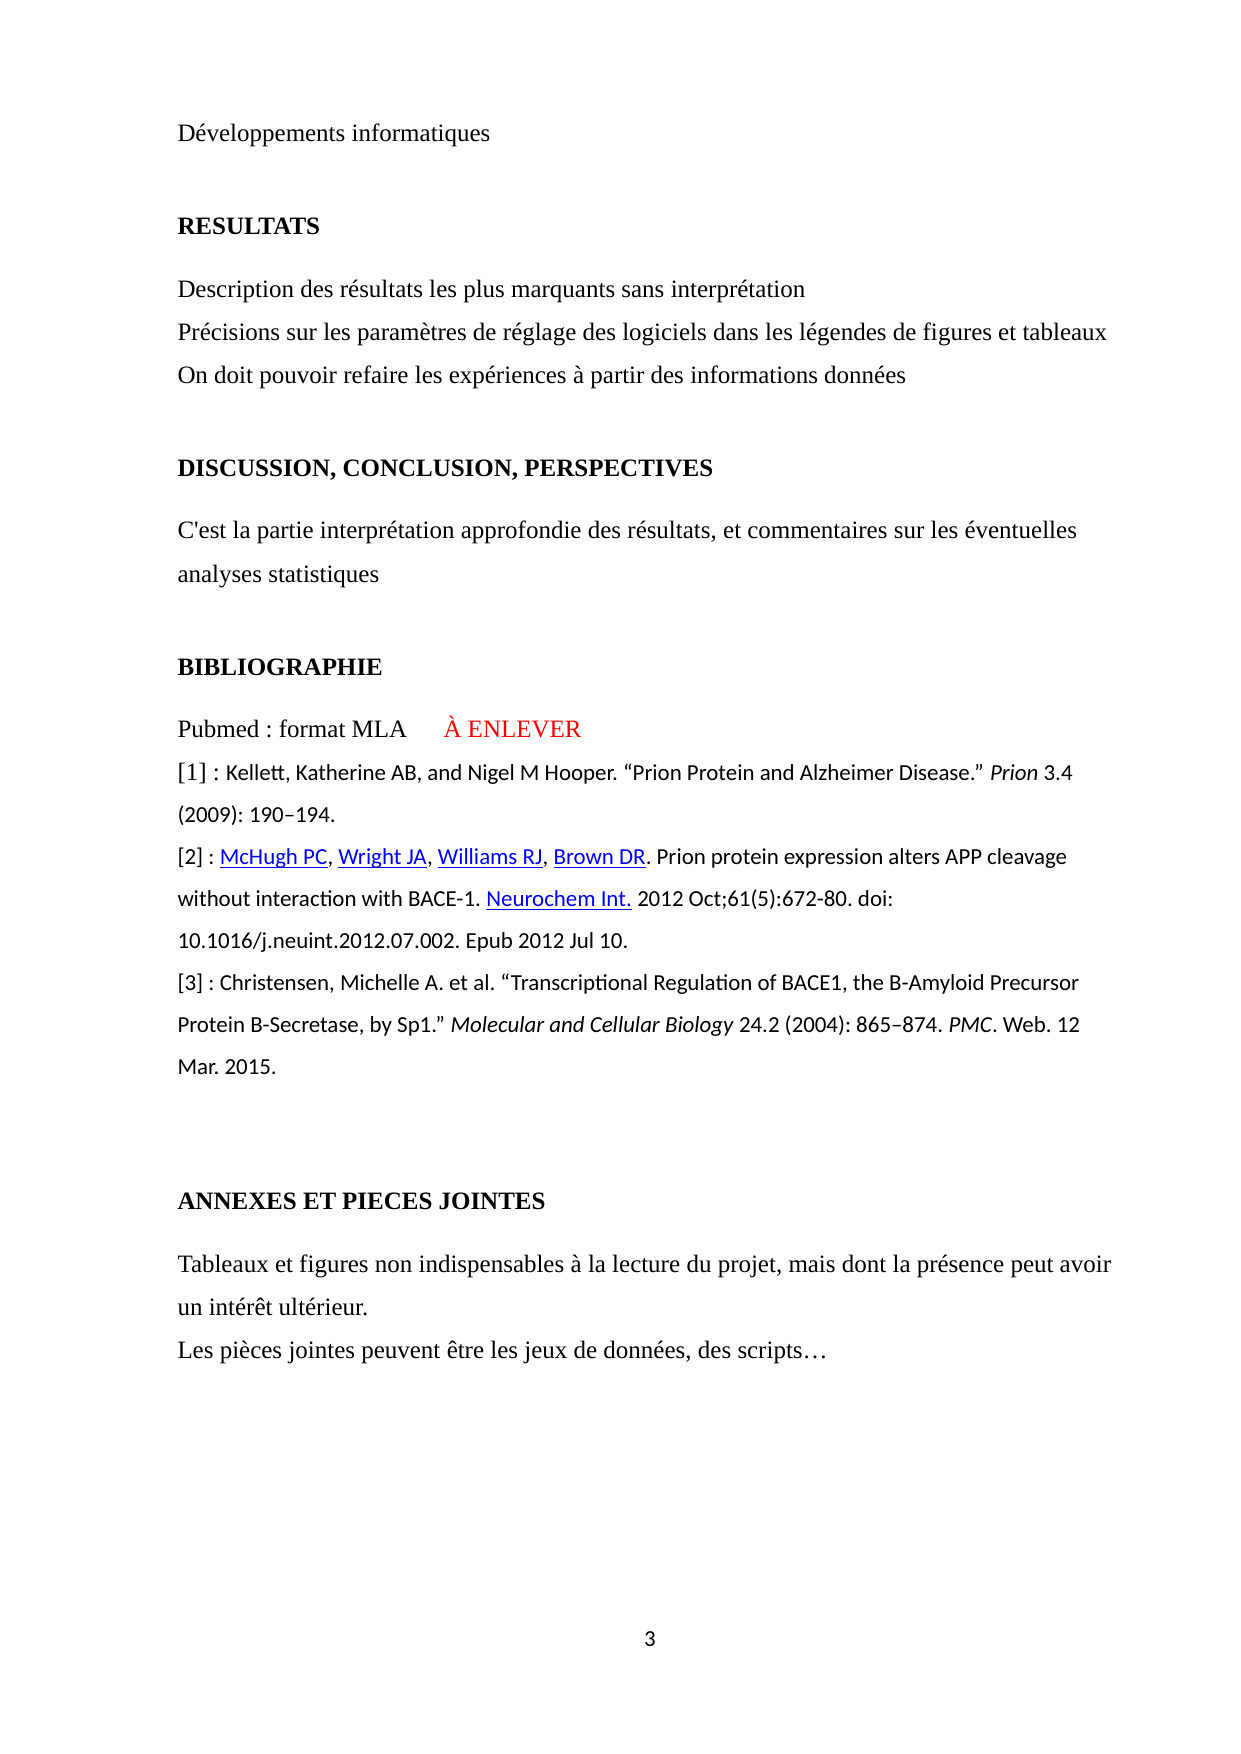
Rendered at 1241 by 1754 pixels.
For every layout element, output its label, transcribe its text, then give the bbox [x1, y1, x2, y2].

text [2] : McHugh PC, Wright JA, Williams RJ, Brown DR. Prion protein expression alters APP cleavage without interaction with BACE-1. Neurochem Int. 2012 Oct;61(5):672-80. doi: 10.1016/j.neuint.2012.07.002. Epub 2012 Jul 10. [177, 842, 1122, 954]
text [3] : Christensen, Michelle A. et al. “Transcriptional Regulation of BACE1, the Β-Amyloid Precursor Protein Β-Secretase, by Sp1.” Molecular and Cellular Biology 24.2 (2004): 865–874. PMC. Web. 12 Mar. 2015. [177, 968, 1122, 1080]
subtitle RESULTATS [177, 211, 1122, 240]
text C'est la partie interprétation approfondie des résultats, et commentaires sur les éventuelles analyses statistiques [177, 516, 1122, 587]
subtitle BIBLIOGRAPHIE [177, 652, 1122, 681]
subtitle ANNEXES ET PIECES JOINTES [177, 1186, 1122, 1215]
text Les pièces jointes peuvent être les jeux de données, des scripts… [177, 1335, 1122, 1364]
text Précisions sur les paramètres de réglage des logiciels dans les légendes de figures et tableaux [177, 317, 1122, 346]
text Description des résultats les plus marquants sans interprétation [177, 274, 1122, 302]
subtitle DISCUSSION, CONCLUSION, PERSPECTIVES [177, 453, 1122, 482]
text Développements informatiques [177, 118, 1122, 147]
text Tableaux et figures non indispensables à la lecture du projet, mais dont la présence peut avoir un intérêt ultérieur. [177, 1249, 1122, 1321]
text On doit pouvoir refaire les expériences à partir des informations données [177, 360, 1122, 389]
text Pubmed : format MLA À ENLEVER [177, 714, 1122, 743]
text [1] : Kellett, Katherine AB, and Nigel M Hooper. “Prion Protein and Alzheimer Disease.” Prion 3.4 (2009): 190–194. [177, 757, 1122, 828]
